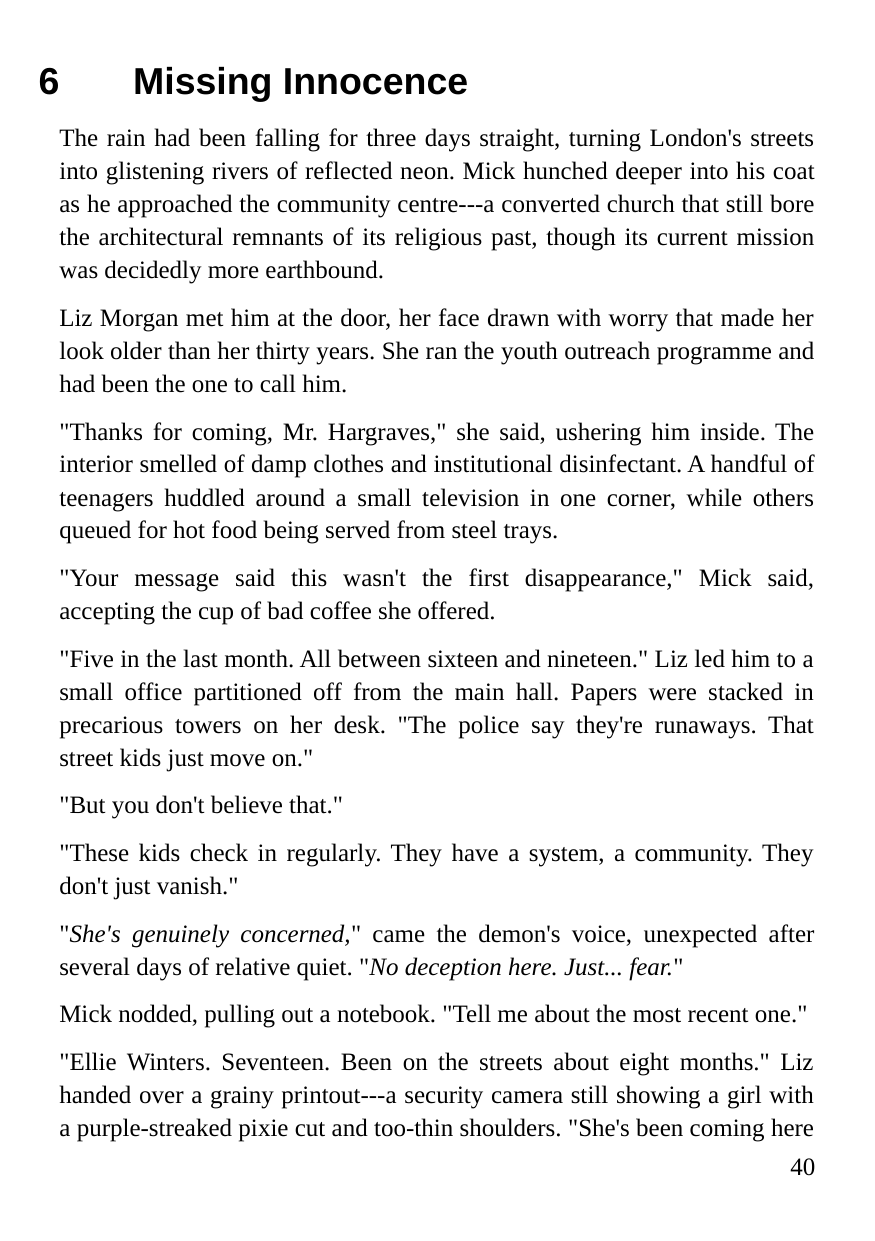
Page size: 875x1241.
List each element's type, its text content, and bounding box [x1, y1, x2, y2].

text "But you don't believe that." [59, 791, 815, 819]
text Liz Morgan met him at the door, her face drawn with worry that made her look older than her thirty years. She ran the youth outreach programme and had been the one to call him. [59, 303, 815, 398]
text "Five in the last month. All between sixteen and nineteen." Liz led him to a small office partitioned off from the main hall. Papers were stacked in precarious towers on her desk. "The police say they're runaways. That street kids just move on." [59, 644, 815, 772]
text "These kids check in regularly. They have a system, a community. They don't just vanish." [59, 838, 815, 900]
text "She's genuinely concerned," came the demon's voice, unexpected after several days of relative quiet. "No deception here. Just... fear." [59, 919, 815, 981]
text Mick nodded, pulling out a notebook. "Tell me about the most recent one." [59, 999, 815, 1028]
text "Your message said this wasn't the first disappearance," Mick said, accepting the cup of bad coffee she offered. [59, 563, 815, 625]
subtitle Missing Innocence [59, 59, 815, 102]
text "Ellie Winters. Seventeen. Been on the streets about eight months." Liz handed over a grainy printout---a security camera still showing a girl with a purple-streaked pixie cut and too-thin shoulders. "She's been coming here [59, 1047, 815, 1142]
text The rain had been falling for three days straight, turning London's streets into glistening rivers of reflected neon. Mick hunched deeper into his coat as he approached the community centre---a converted church that still bore the architectural remnants of its religious past, though its current mission was decidedly more earthbound. [59, 123, 815, 284]
text "Thanks for coming, Mr. Hargraves," she said, ushering him inside. The interior smelled of damp clothes and institutional disinfectant. A handful of teenagers huddled around a small television in one corner, while others queued for hot food being served from steel trays. [59, 417, 815, 544]
